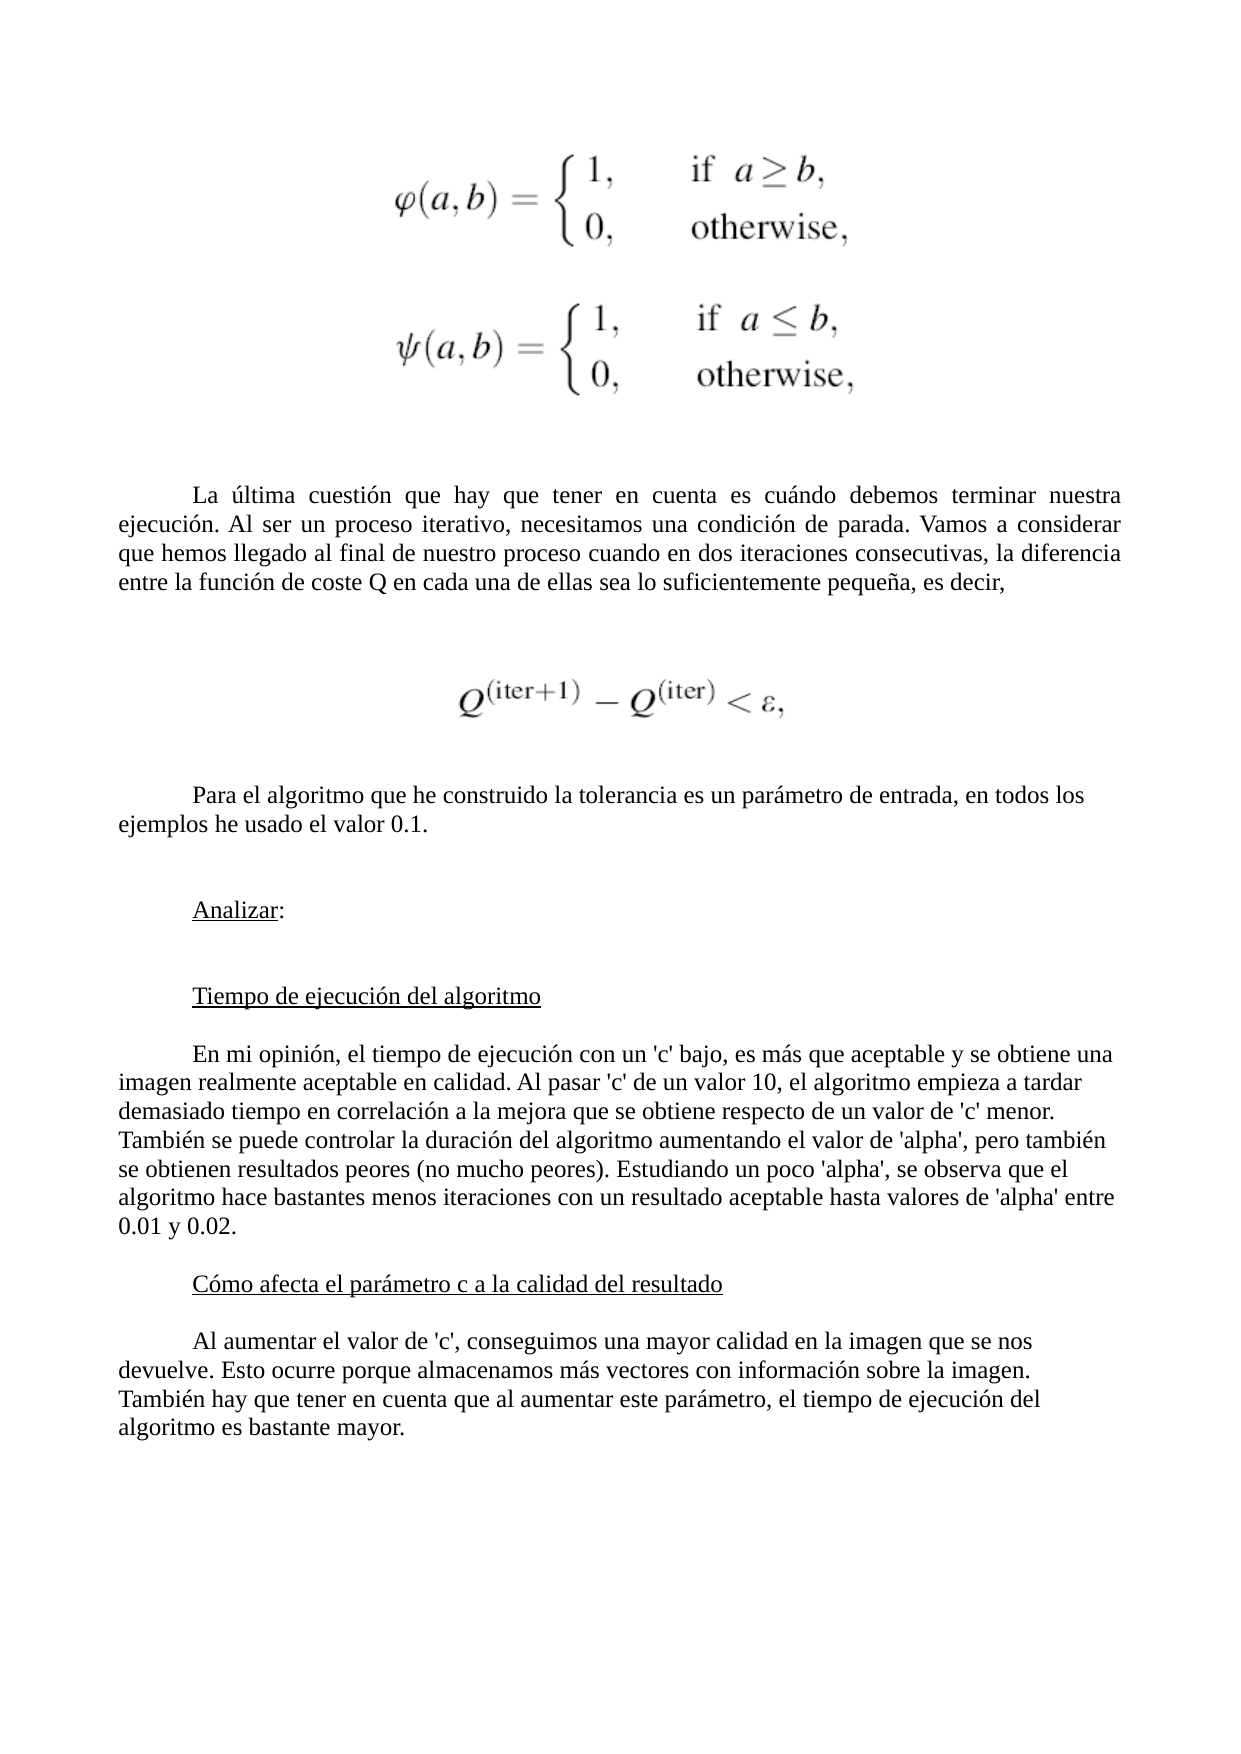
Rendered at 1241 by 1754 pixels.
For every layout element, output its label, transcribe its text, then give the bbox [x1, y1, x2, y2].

text Para el algoritmo que he construido la tolerancia es un parámetro de entrada, en todos los ejemplos he usado el valor 0.1. [118, 780, 1122, 837]
text En mi opinión, el tiempo de ejecución con un 'c' bajo, es más que aceptable y se obtiene una imagen realmente aceptable en calidad. Al pasar 'c' de un valor 10, el algoritmo empieza a tardar demasiado tiempo en correlación a la mejora que se obtiene respecto de un valor de 'c' menor. También se puede controlar la duración del algoritmo aumentando el valor de 'alpha', pero también se obtienen resultados peores (no mucho peores). Estudiando un poco 'alpha', se observa que el algoritmo hace bastantes menos iteraciones con un resultado aceptable hasta valores de 'alpha' entre 0.01 y 0.02. [118, 1039, 1122, 1240]
text Al aumentar el valor de 'c', conseguimos una mayor calidad en la imagen que se nos devuelve. Esto ocurre porque almacenamos más vectores con información sobre la imagen. También hay que tener en cuenta que al aumentar este parámetro, el tiempo de ejecución del algoritmo es bastante mayor. [118, 1326, 1122, 1441]
text La última cuestión que hay que tener en cuenta es cuándo debemos terminar nuestra ejecución. Al ser un proceso iterativo, necesitamos una condición de parada. Vamos a considerar que hemos llegado al final de nuestro proceso cuando en dos iteraciones consecutivas, la diferencia entre la función de coste Q en cada una de ellas sea lo suficientemente pequeña, es decir, [118, 480, 1122, 595]
text Tiempo de ejecución del algoritmo [118, 981, 1122, 1010]
text Cómo afecta el parámetro c a la calidad del resultado [118, 1269, 1122, 1297]
text Analizar: [118, 895, 1122, 924]
